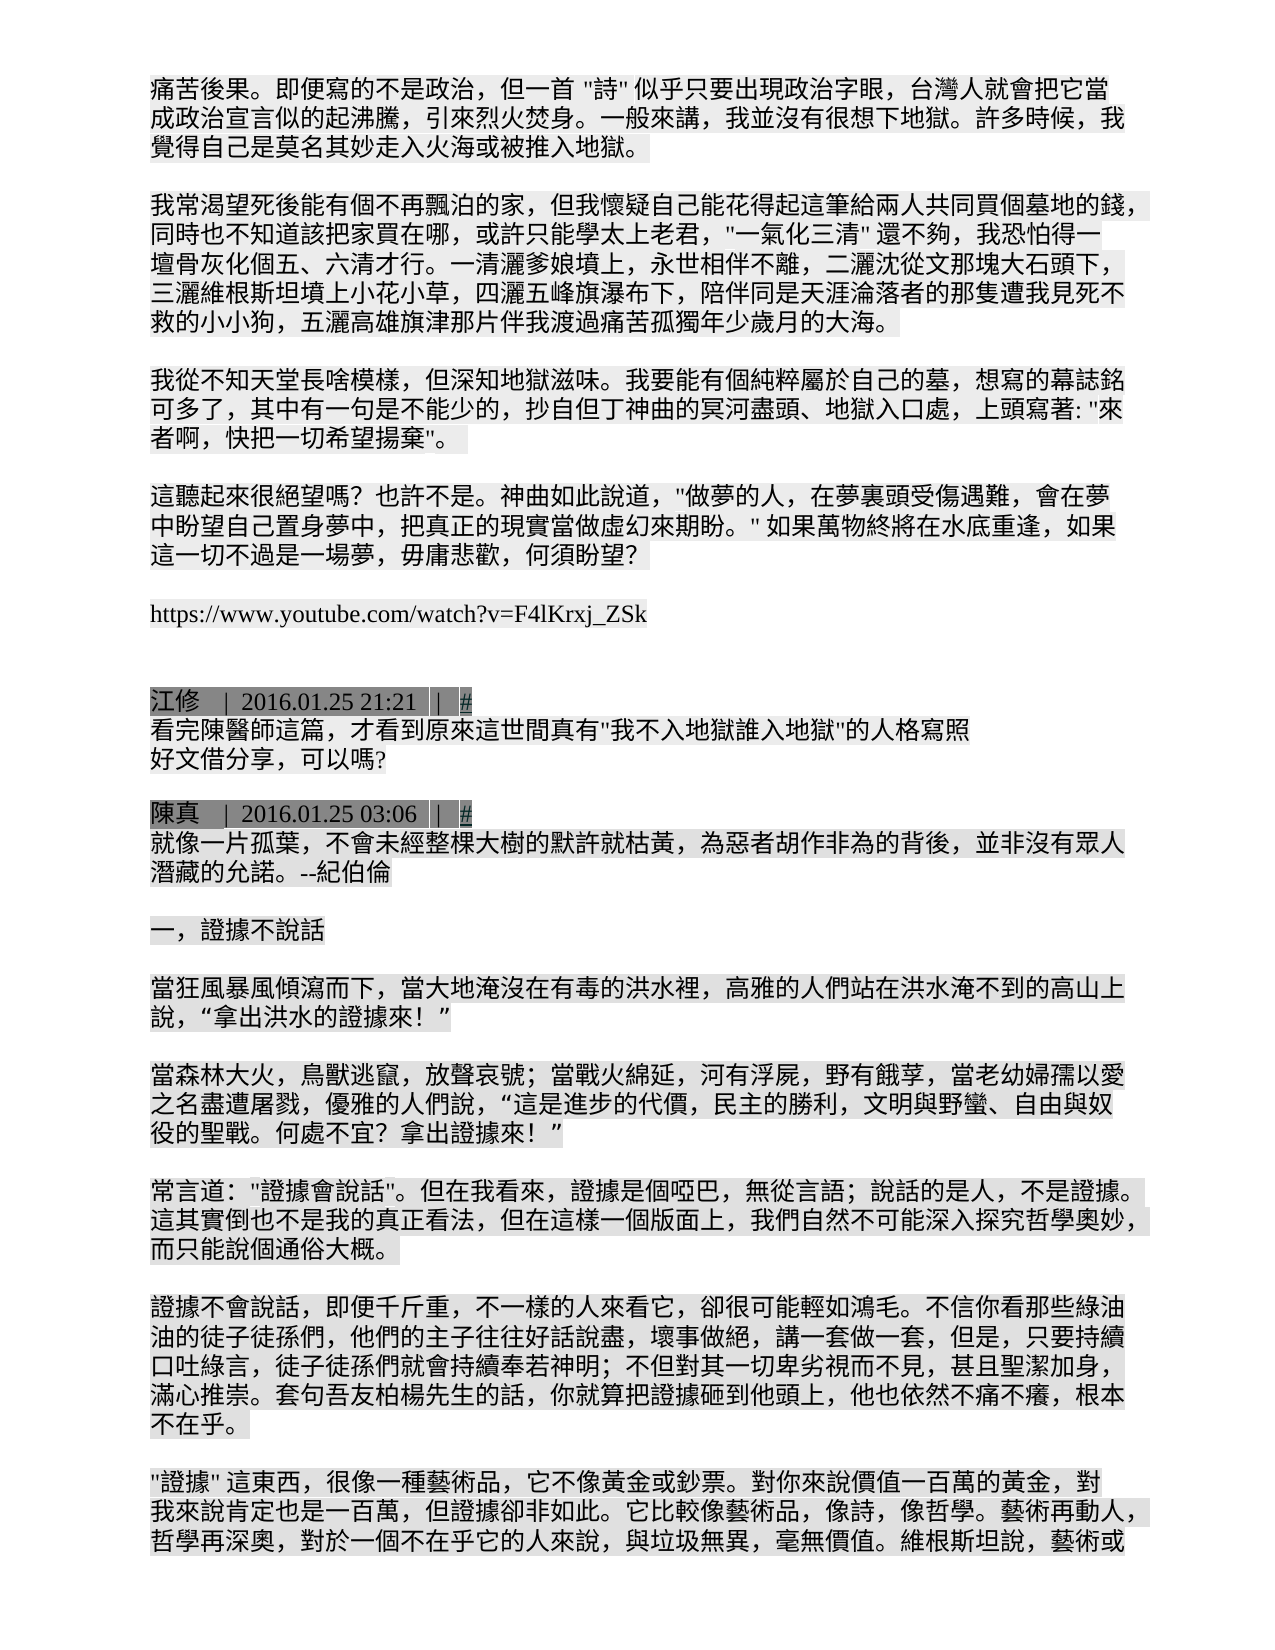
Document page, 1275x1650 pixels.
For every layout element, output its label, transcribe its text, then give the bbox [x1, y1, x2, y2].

text 看完陳醫師這篇，才看到原來這世間真有"我不入地獄誰入地獄"的人格寫照 好文借分享，可以嗎? [150, 716, 1125, 774]
text 就像一片孤葉，不會未經整棵大樹的默許就枯黃，為惡者胡作非為的背後，並非沒有眾人潛藏的允諾。--紀伯倫 一，證據不說話 當狂風暴風傾瀉而下，當大地淹沒在有毒的洪水裡，高雅的人們站在洪水淹不到的高山上說，“拿出洪水的證據來！” 當森林大火，鳥獸逃竄，放聲哀號；當戰火綿延，河有浮屍，野有餓莩，當老幼婦孺以愛之名盡遭屠戮，優雅的人們說，“這是進步的代價，民主的勝利，文明與野蠻、自由與奴役的聖戰。何處不宜？拿出證據來！” 常言道："證據會說話"。但在我看來，證據是個啞巴，無從言語；說話的是人，不是證據。這其實倒也不是我的真正看法，但在這樣一個版面上，我們自然不可能深入探究哲學奧妙，而只能說個通俗大概。 證據不會說話，即便千斤重，不一樣的人來看它，卻很可能輕如鴻毛。不信你看那些綠油油的徒子徒孫們，他們的主子往往好話說盡，壞事做絕，講一套做一套，但是，只要持續口吐綠言，徒子徒孫們就會持續奉若神明；不但對其一切卑劣視而不見，甚且聖潔加身，滿心推崇。套句吾友柏楊先生的話，你就算把證據砸到他頭上，他也依然不痛不癢，根本不在乎。 "證據" 這東西，很像一種藝術品，它不像黃金或鈔票。對你來說價值一百萬的黃金，對我來說肯定也是一百萬，但證據卻非如此。它比較像藝術品，像詩，像哲學。藝術再動人，哲學再深奧，對於一個不在乎它的人來說，與垃圾無異，毫無價值。維根斯坦說，藝術或哲學是這樣一種東西，"你若對它絲毫不感興趣，那它便一文不值"。當然，除非變成一種商品，才會取得一種公眾價格。比方說美國，比方說綠油油的勢力，罄竹難書的醜惡罪行，但在綠油油或美滋滋的人眼裏，這些全都無足輕重，全然視而不見；重要的是顏色，是立場，是教條，是個人利益，是洗腦後固著不移的一己偏見。 舉個例來說，不過說出來你一定難以置信，以為我撒謊，但這只是二十年來一個再明顯也不過的事實： 所謂 "長老教會"，就在上星期二 (1/19)，由長老教會總會總委會發給全體教會一道 "指令"，文件名稱叫 「對2016年總統與立法委員選舉的信息」。該文引經據典，其實不外就是要說：現在民進黨掌權了，大家務必要聽話，要乖，要順從。為什麼呢？這群綠油油的神棍說，因為《羅馬書》第13章第1節裏頭說道：「人人都應順從國家的權力機構，因為權力的存在是上帝所准許的；當政者的權力是從上帝來的。」換句話說，民進黨是上帝所揀選，他的權力是上帝所賦予，所以你們要乖乖聽從上帝的使者--民進黨--在地面國度上掌權。 這樣還不夠哦，綠油油的教會進一步引用《路加福音》第一章第47節及49節的一首詩歌，讚賞綠油油的勢力「成全了大事」，意味著他把萬惡的國民黨推翻了。《路加福音》第一章第52-53節如此說道：「他把強大的君王從寶座上推下去；他又抬舉卑微的人。他使飢餓的人飽餐美食，叫富足的人空手回去。」同時還噁心地引用《彌迦書》第六章第8節：「伸張正義，實行不變的愛，謙卑地跟我們的上帝同行。」藉以推崇蔡姓女士當選總統當晚的所謂「謙卑」論調。 連聖經都能如此扭曲，更不用說什麼證據了。證據對他們來說是沒有任何意義的，而所謂聖經也只是神棍們的一種政治鬥爭工具。這些人的心態其實只有一個，那就是敵我二分：只要是我方 (台灣人) 的政治勢力，不管怎麼無恥齷齪都沒關係，對其罄竹難書的卑劣惡行一概視而不見；至於敵人 (即大陸人或他們口中的所謂中國人)，即便乾乾淨淨清清白白，也硬是能把你整個抹黑鬥臭。 將近三十年前，義光教會一位牧師送我一個長老教會 "焚而不毀" 的胸章，我總是把它別在醫師白袍上，十分珍視。但後來就不知給扔哪了，因為毫無價值，甚且令人鄙夷。 二，屬靈的和屬肉的 幾年前的聖誕節，有一天，行經台南市某長老教會，看到教會大門口掛了一個大型紅布條，上面竟然寫著："神愛台灣人"。我只聽說過 "神愛世人"，如果神特別偏愛台灣人，那麼，這種 "神" 必然就是撒旦無疑。 差不多17年前，我寫了一篇 "給長老教會的一封公開信"，信中提到： "愛台灣" 這樣一種政治操弄，不應成為一種區分敵我、檢查思想忠貞的工具。寫得溫溫吞吞，非常客氣，非常文雅，幾乎不痛不癢。但我寫了之後，卻藏了四個多月都不敢公開，因為實在不想批評原本與我淵源頗深的教會。後來實在忍不住，才貼了出來。當然，貼出後不久，我從此就被長老教會 (公報) 給封殺出局。或者應該說，其實是我唾棄了這樣一種與宗教扯不上任何關係的所謂 "教會"。 即便是一個政治團體或一般民間組織，如果說出像上面那樣一些叫人要順服綠油油的當權者、因為綠油油的當權者是上帝所揀選、甚至像耶穌那般偉大等等的鬼話，肯定也會讓人看不起。即便是綠營的新一代龜孫子們也不至於乖到這種地步吧，更何況是一個本該屬靈、本該以神為依歸的宗教團體。所謂長老教會，既不屬靈，也不屬肉 (不是一種現實世界的改革團體)，而純粹就是一種政治附庸，綠油油到一種極度荒唐、不可思議的瘋狂地步。 在英國，有事沒事常往教會跑。我住的地方隔壁就是教會，霍金跟他的第一任太太就是在這裏結婚的。一些來自世界各國的訪問學者也常定期來此聚會，常在教會人員的帶領下，彼此練習口語英文，各自交流一些想法，我有一陣子也常去參加。這教會很美，從我家的廚房窗口恰恰可以看到教堂頂端的一個十字架。說起來難以置信，你知道嗎？在那幾年之間，我從廚房窗口給這教堂的屋頂拍了至少上千張的照片。同樣一個景，就這樣拍了幾千張，因為我覺得它特別美，隨著天色不同，樣貌也不同。 西方的教會比較像教會，給人一種信服的力量，並不是因為裏頭有什麼聖人存在，而是因為它至少表現出一種對於神的渴望，一種約略能讓人放下現實勞苦重擔的寧靜。回到台灣後，常想再去教會，不過，這一點希望，恐怕註定得落空。綠油油的神棍教會不用說了，至於其它不是那麼綠油油的教會其實我也很害怕，台灣人實在太喜歡以一種社會眼光來評價人，幾乎都是一見面就馬上展開綿綿密密、無孔不入的社會評價系統，打量你究竟屬於哪一個社會層級。人們不是想了解你這個 "人"，不是想理解你的心，而是想知道你的社會屬性與社會地位。 一般來說，銀行存款六位數以下得0分，七位數10分，八位數100分，九位數以上至少300分，四位數以下應該會直接趕出教會吧我想。當醫師加500，在台大總院工作另加1000分，分院打九折；世界名校加800分，博士學位再額外加200；國立大學教授加150，私立教職加10分；名牌衣服和皮包各加20，穿著破舊的話，這項目直接打0分；至於穿拖鞋、頭髮沒梳，衣服沒紮進褲子裏、挖鼻屎亂彈等等，至少倒扣30分。不管最後你得到好評或惡評，不管得到多少分，都讓人覺得痛苦不堪，根本不會想靠近這樣一些人。我有很多自稱是基督徒的朋友，動不動就會強調說："趕快來我們教會哦，我們教會的素質很高哦，有醫生、教授、律師等等等，還有哪個大學校長，什麼院長，也都常來我們教會哦。" 這樣一種教會，你還會想參加嗎？ 三，智能、理性與在乎 2015.09.08 巴勒網留言板出現這樣一則氣壯山河的留言，令我印象深刻： "我對你們的立場真的很懷疑！反美沒有問題，但把一切責任怪罪美國合理嗎？你們引用文章資料以偏概全？美軍在伊拉克屠殺埋葬一萬人？有一部份是活埋？今時今日被揭發後會沒人提起？你可以說美國入侵伊拉克，但是海珊的罪行卻一點也不提？利比亞如是，敍利亞如是，難道巴沙爾卡達菲都是愛民如子的嗎？反美反得你們神智不清，是非不分！反對軍火貿易？台灣不買美國武器如何自保？生活在幻想的事實及世界中真的可憐！這樣只會令你們不受尊重！" 一般來說，有著這樣一種發言水平者，通常IQ不高，姿態卻很高，往往有著一定的所謂社會地位。留言者署名杜礎圻。我看了一下他的履歷，果然輝煌： "杜礎圻。現為民建聯教育事務副發言人，青年民建聯副秘書長及中國歷史教育促進會(香港)會長。大學於樹仁大學歷史系就讀，並到上海復旦大學修讀國際政治碩士，現正在澳門大學修讀國際關係博士，研究方向為軍事戰略。從小在香港長大，熱愛香港，希望為香港盡一分力。" 我不知道什麼是民建聯，想必也是一種相當輝煌的進步組織。比較令人訝異的是 "中國歷史教育促進會香港會長" 這個頭銜。這樣的一種理解程度，也能促進歷史教育？看來兩岸三地其實文化水平與社會風氣都差不多，許多馬文才當道。 我們不過只是講一些基本常識與基本現象，這位杜先生卻姿態曼妙地跟我們要證據，說我們 "神智不清"、"是非不分"、"活在幻想中"、"很可憐"、"難怪得不到人們的尊重" 等等。我發現，通常缺乏深刻理性能力的人特別喜歡強調自身的理性；通常不在乎證據只在乎立場的 "立場人士" 們，特別喜歡跟對方要證據，以示其客觀理性。記得黨外時代，周遭無數自以為很理性的同學，常要我拿出國民黨貪污、拿出蔣家做過壞事、蔣公曾經殺過人的證據來。我一一拿出來了，但他們總是說那是敵人的抹黑，說我怎麼會去相信那些可笑的謠言和道聽途說；他們很喜歡說："如果蔣家不好，怎麼會成為世界的偉人、世界民主的燈塔？" 有的還會姿態隆崇地教訓我說："我們要有理性去判斷是非，請問你有親眼看到蔣公殺人嗎？你有親眼看到國民黨貪污嗎？"。 許多時候，我們講的不過只是一種 "只要是人，就應該知道" 的基本現象與基本常識，但 "立場人士" 卻仍然喜歡故做理性狀地問你要證據，要你拿出證據來，甚至要求你必須 "親眼目睹" 才可以提出指控。記得差不多是1999年左右，有一群 "智障" 留學生，甚至還要我拿出 "美國曾經殺人" 的證據來。其中有一個還 "義憤填膺" 地說，不用很多，只要我能證明 "美國曾經殺死過一個平民" 就行。這個 "義憤填膺" 的學生，很可能是個善良的人；因為他若不善良，理應就不會那麼氣憤了。但光是善良還不夠，人總得還要有個基本的腦子。 許多時候，人們智能之低，令人嘆為觀止。但你可別以為這些人真的是阿貓阿狗，非也。這些人現在個個可是飛黃騰達，有的還是咱們的領導階層，正準備進一步權力接班，要不就是大學或醫院的院長、主任等等等。這些人儘管智能上令人難以恭維，但也不至於真的笨成那樣，他不是真的智障，而是根本不在乎。 講到證據，我也常想起台灣駐英代表處當年 (1998年) 也曾一直問我要證據，因為我寫了一封中英文對照的 "給英國人的一封公開信"，傳遍海內外，影響台、英兩國友好關係，於是台灣官方便要我證明英國或歐洲社會有種族歧視這件事。這就好像有人要你證明 "台灣有詐騙集團" 或 "世界上有歹徒" 一樣。我跟他們說，你們在英國是從不看報紙也不看電視的嗎？就算不看報紙不看電視，也總該有點常識吧。 這些人，難道真的笨到這個地步？當然非也。如果真的笨成這樣，哪能當上那麼多輝煌頭銜的職位？他們不是笨到無法理解基本事實與基本社會現象，而是根本不在乎。在乎與否，或許才是證據形成的關鍵。當一群人在乎某個東西，資料才足以形成一道道證據。 世界不管有多少問題，問題的癥結或許並不在於惡人惡事的存在，而是在於大多數人的漠然與漠視。這群兩手乾淨的人(理應也包括我在內)，在某個重要的意義上，也許比惡人還更加惡行重大。"就像一片孤葉，不會未經整棵大樹的默許就枯黃，為惡者胡作非為的背後，並非沒有眾人潛藏的允諾。" 紀伯倫如是說。 說到在乎，我常希望哪天能重返奧地利，來到莫扎特寫 "唐喬凡尼" 的那個書房，派人支開守衛，好讓我偷偷拍下牆上展出的 "安魂曲" (天怒之日，Dies irae)真跡。這譜子，早已泛黃，對我如同至寶，對一個不在乎它的人而言，恐怕還比不上一張衛生紙的價值。 四，一個大寫的隱喻 我知道台灣駐英代表處跟我討 "英國及歐洲有種族歧視的證據" 是故意睜眼說瞎話，但我相信這位杜礎圻老兄應是秉持善意，發自肺腑，而這也許才是根本問題所在：為什麼我們明明住在同一顆星球，卻似乎各自看到截然不同的世界？難道我們是不同物種，所認知的世界模樣也因之南轅北轍？ 人的思想內容是一種整體（holistic）結構，當你看到其中一小部份，也許只是一句話，往往就能推知其全體認知結構的素質與內涵。也就是說，你從某人的某個言行片段，大約就能估算對方的整個 “世界觀” 乃至整個文化素質與智能水平，就好像從DNA就能推斷物種一般。 聽起來，彷彿在我們的一切言談底下潛藏著一個宛如DNA一般、一個大寫的隱喻。我從你的某種看法中，事實上就能知道你的全部思維，知道我和你之間的某種距離。人與人之間，有時表面意見相近，內在氣味實則相距億萬光年之遙。反之亦然。你我意見或許相左，但內在價值品味卻很可能相去不遠。當你看到這樣一種喜歡故做理性狀的 "證據人士" 的幾句傻話，你大約也就能馬上知道他的背後整個思想內涵與素質。 五，洗腦：人性的扭曲與個性的消亡 剛上大學頭兩年，在校園裏，就像孤魂野鬼，沒什麼同伴；許多時候，單槍匹馬，一人作業。當時，常有高醫同學，不管哪個科系，一群同學迎面走來，走過我身邊時，常會故意偏頭轉向做出不屑表情，或發出鄙夷怪聲，或指桑罵槐丟下幾句辱罵；甚至把我攔下，企圖動粗，怒罵我為什麼要破壞社會和諧？為什麼要反對戒嚴？為什麼要因此讓壞人可以自由做壞事來傷害社會？為什麼要抹黑世界所景仰的蔣家偉人和大有為的國民黨政府？究竟我從事這些壞事可以賺取多少黑心錢等等。 有一天，我去上課，看到班上幾個同學圍成一圈，正在討論黨外人士破壞社會與國家的敗行劣跡，其中有一個說，" 我看他 (指我) 講話的樣子，真的很像共匪耶"，另一個附和，並大聲拍桌說："我想不通，為什麼政府要容忍這些人？為什麼不把他們統統槍斃！政府是在怕什麼？！" 當時，常有同學要我舉證，他們說，不用多，只要我舉出 "一個" 例子就行，證明國民黨曾經做壞事的例子。我總是說："我沒法舉證，因為我沒法證明豬八戒的醜陋；也許你應該倒過來問，你應該問我到底國民黨有沒有幹過什麼好事才對。" 應該差不多是1984年吧，我一個人在高醫後門的校門口散發自己寫的黨外傳單，當下覺得這樣發太慢了，所以就利用午餐時間，走進學校餐廳，那裏用餐的人多，直接發給同學比較快。我走進去，逐桌發傳單，許多同學就開始鼓噪，集體拍桌叫罵，拍得還挺押韻，我還以為是什麼朱宗慶打擊樂團在練習呢。那些同學一邊叫囂拍桌，一邊大喊大叫，叫我 "滾出去"。有人喊說 "政治滾出校園"，但我沒滾，當做沒聽見，繼續發傳單。過一會兒，突然瞬間感到脖子及背部一陣劇痛，非常狼狽。原來有個忠黨愛國的學生 (類似時下流行、張牙舞爪的愛台灣學生)，拿起一碗熱湯，偷偷從我背後掀開衣領倒入。 台灣人，面目模糊，集體性格很強，缺乏個性，有一種一窩蜂追著主流跑的明顯習性，對落水狗或弱勢一方，"正義感" 非常亢奮而強烈。而且，越是年輕者，一窩蜂追著主流跑的集體性格就越顯著，幾乎是一面倒。過去如此，於今尤烈。套用台灣的流行用語來說，就是追求一個 "夯" 字，簡單說就是西瓜倚大邊，拿香跟人拜，永遠跟著主流走；他不太會有自己的想法與判斷，主流媒體及主流政治勢力怎麼灌輸，他就怎麼全盤接收；主流媒體怎麼造謠，他就怎麼相信怎麼散播，乖到不可思議的地步，與機器無異。主流思維要他怎麼想，他就會怎麼想；要他怎麼措辭造句，他就會怎麼措辭造句；要他恨誰，他就會對之恨之入骨；要他愛誰，他就愛到發狂，非常忠心；要他蠢血沸騰，他就馬上沸騰給你看，像電茶壺一樣；要他降溫，他也會馬上降。 比方說，過去舊國民黨時期，常用 "偏激" 二字指責少數異己，"機器人" 們就會 "偏激"、"偏激" 地罵不停，連換個其它措辭也不會。當今流行 "傾中賣台" 指控 ，他就會不斷 "傾中賣台" 地罵不停；現在流行 "黑箱" 用語 ，明明人家透明得像水晶球，他卻一直 "反黑箱"、"反黑箱" 地激動抗議 (對自己的綠色主子們簡直伸手不見五指的烏七媽黑作為，他卻完全無所謂)。如果哪天外星學者蒞臨地球，也許會對這樣一種相當特殊的 "地球人類學" 現象感到十分有趣，也許外星人會得出一個結論，認為這個物種並非生物，而只是一種 "擬似生物" 的機器，類似 "電腦不是腦" 一樣的道理，因為實在太乖了，只有機器才會乖到這種幾乎與輸入指令分毫不差的地步。我們家阿憨如果可以這麼乖多好。 我常覺得，西方社會的學生往往比較會站在社會的前端，影響整個社會往文明良善的方向發展，理性思維較豐盛，並且有一種獨立存在、而非經由媒體或鎂光燈所灌輸與塑造的真實熱情與思想。但在台灣，我看不到幾個這樣的年輕人或學生，稍微有點不同於一般人，便足已讓人驚為天人。 台灣人也從來都不是一個相信和平的族群。遇弱則強，打起落水狗，簡直是強到一種囂張跋扈、為所欲為的地步；但卻 "遇強則弱"，弱到往往只能以窩囊來形容，連個屁也不敢放。"遇強則弱" 者，當他遇弱時肯定非常非常的強，對於少數一方或弱勢者，絕不留情；特別是當他相信你是敵人而且你又是屬於極少數時，更是有一種人人得而誅之的強烈集體嗜血衝動。 過去黨外辦活動或遊行時，國民黨最喜歡動員學生出面反制。比方說，你要紀念228，以李登輝為首的國民黨，經常就會故意在你要辦活動的時間和地點也來辦個學生雷射狂歡舞會，看你228那天還敢不敢去紀念228；你若去了，肯定會和學生爆發肢體衝突，然後主流媒體就會對你大加抹黑，並大加肯定學生的愛國愛鄉情操與正義感和熱情。黨外時代，每次遊行經過高中或大學時，往往非常可怕，反彈非常激烈，群情激憤，甚至經常對群眾使用暴力，例如從教室裏頭丟東西砸你，或拿棍子攻擊等等。女學生往往就會熱淚盈眶地大合唱一些愛國歌曲，表示對當權者毫無保留的支持，對少數反政府害群之馬的唾棄與不屑。 不管怎麼改朝換代，台灣的學生始終一個樣，完全聽令於主流政治勢力的指揮與灌輸，甚且變本加厲；時至今日，加上網路的興起，灌輸與使壞更加容易，幾乎來到一種可以說是完全瘋狂的非理性、去人性狀態，與紅衛兵無異。當一部機器被程式設定，認定你是敵人時，這機器就會想辦法去消滅敵人；"它" 不需思索，也無能思索，而只是一味接收指令。 對於諸如往我身上淋灑滾燙熱湯的這類肢體攻擊事件，並不令人意外。讓我訝異的是，當我因為劇痛而頓時狼狽不堪時，在場的許多同學竟然歡呼起鬨，大聲為這位拿熱湯淋我的 "勇敢愛國" 學生的 "義行" 喝采叫好。事後我常回想這些事的點點滴滴，我能理解洗腦足以消滅人的理性，但我不能理解的是，為何連人性也能如此扭曲？今天就算是一個敵人或壞人，當他突然遭受傷害或身體危險或不公平的對待時，我們當下的直覺反應難道不是應該馬上出手相救？怎麼反而會集體拍手叫好？ 1983年，我成年了，成為一名不要命的黨外人士。從1983到差不多1985年，那是一段特別痛苦難熬的孤獨年少歲月，不堪回首，略過不表。 底下只是1986年之後，政治高壓逐漸退散的一些往事如煙。信手拈來，無足輕重，只是一種例子。至於真實烽火，千百倍於此之慘烈。 六，記住你們今天所說的話 1986年，許信良以黑名單身份，企圖闖關回台，爆發桃園機場事件，接機群眾被鎮暴部隊和便衣警察打得頭破血流，而且國民黨還自導自演，由便衣警察與特務自己翻警車，自己丟石頭砸自己人，然後配合媒體拍照，製造 "暴動" 假象。我隨同江鵬堅等人 (民進黨的創黨主席)，參與那次的接機行動，目睹事件一切過程。事件落幕隔天，我回到學校圖書館念書，發現圖書館的雜誌區桌子上竟然擺放著一堆黑函供人取閱，全是在罵我。 其中最著名的一張是以漫畫形式出現，我被畫成一條狗，印象中那條狗很瘦，也許是因為我大學七年很窮，一年365天難得能有5天填飽肚子，一度餓到僅剩40幾公斤 (後來當起醫生，開始有飯吃之後，至今一直維持70公斤)，外形很像非洲饑民，骨瘦如柴。黑函漫畫中，我變成了一條狗，脖子上掛著狗鏈，後面有個滿臉橫肉、嘴裏叼根煙的地痞流氓 (意味著共匪或共匪的同路人例如黨外)，牽著 "我" 在地上爬。 來到圖書館，我一就座，周遭同學就逐個圍攏過來，譴責，羞辱，不外就是想質問我為什麼要破壞社會，為什麼要暴動打警察等等。我說是警察打人，不是群眾打警察。沒想到我此話一出，竟爆出哄堂笑聲，四周同學一下全都被我逗笑了。他們之所以忍不住發笑的意思是，我怎麼連如此違反常識的謊話也說得出口？我怎麼會笨到竟然相信壞人散播的謠言？其中有個同學語帶輕衊地說，"警察被你們這些暴徒打得頭破血流！警察怎麼會打人？" 他說，"你要撒謊也要撒得有點常識。" 圍勦過程略過不表，最後結局是，我對大家說，"就讓我這樣說吧，今天是1986年某月某日，你們就請記住這一天，記住你們今天所說的話，也許若干年後你們會回想起這一天，並且為此感到後悔也說不定。" 七，學習用愛、用美的眼光欣賞世界？ 1987年，我和戴振耀等人在恆春核三廠發起台灣第一次的反核遊行。同年，我與施信民及張國龍等二十四人，歷經五次極其冗長的籌備會議，一字一句地討論章程，一同創立了台灣環保聯盟。大約就在那之前，我在高醫還參加了生平第一個也是最後一個大學社團，好像叫做什麼生態保育社之類。這個社團的主要活動是賞鳥。我之所以加入，不是為了賞鳥，而只是想要在這個以環境生態為名的社團裏頭談談環保問題，特別是高雄的楠梓、仁武與林園一帶，工廠林立，空氣和水源污染到極致，完全無法無天的狀態，空氣臭不可聞，飲用水更是充滿重金屬污染，對居民健康危害極大。 記得社團開會的那一天，我站起來講話。我提到說，我們既然是一個有關環境的社團，是不是應該關心一下環境，而不是每次都只是賞鳥。我的發言立即遭到主席與眾人制止。會後幾天，一些同學像流氓圍事那樣，一群人來到教室外堵我，要我識相點，要我自動離開社團，否則....，否則....，哼哼哼....。否則怎麼樣，他們沒說。他們還叫我不要用政治來污染乾淨的社團和大學校園，要我學習用愛、用美的眼光欣賞世界。 他們倒是沒有要我舉證，沒有要我證明高雄楠梓後勁及林園和仁武一帶的污染有多嚴重，而是直接否認，認為這些都是 "政治" 問題，認為清純的學生不應過問也不可能會想要去過問，只有那些別有居心的壞人，才會關心這類問題，因為這些全都是共匪的 "陰謀"，企圖破壞社會，企圖抹黑政府云云，就跟現在 "愛台灣" 的年輕一代講話與思維方式與內涵素質一模一樣。 八，情感與道德的一致性 上大學之後，我常自己寫文章，自己做成傳單或海報，自己一個人在大街上或校園裏散發，幾度引來警察，有兩次還被抓到警察局。一次是因為警政署長羅張否認他認識搶匪溫錦隆，但你怎麼可能不認識自己的貼身侍衛？我有他們兩人的合照為證。那一次，我在高雄師範學院門口被捕。警方看我可憐，偷偷在我耳邊說："你這樣會被退學，以後當不了醫生，你要想辦法自保。" 做筆錄時，警方就一直故意想把我的口供引導成我只是拿錢幫人發傳單，以便幫我脫罪。但我堅持說，這些傳單全是我自己寫，自己影印，沒有任何人請我這麼做。 1988年，蔣經國過世，全台如喪考妣，連音樂也不能聽了，電台把音樂節目全部取消，甚至連日常微笑都犯忌；就連大家平常講話，或是電視播報，個個突然全變成哽咽聲，垮著臉，死了爹娘似的。當我一聽到蔣經國過世的消息，馬上用幾分鐘的時間寫了篇文章，印成傳單，一個人在高醫校門口散發。我在傳單裏頭說，台灣有幾萬名不見天日的雛妓，無數的原民住貧童和童工，每年數千名小孩生病無力負擔醫療費用而致死，大批漁民出海經常被菲律賓等國綁架勒索或非法判刑等等，對於這些人的處境，我們從來沒有絲毫痛苦，從不關心，卻反而對一個獨裁者之死如此動情，這樣合理嗎？這樣合乎人性嗎？我還寫說："蔣經國死了，我倒有點遺憾，因為我真想親眼見到獨裁者下場的到來"。 那一天，不到兩分鐘，幾輛警車就趕到高醫現場，抓江洋大盜都還沒有這種陣仗與效率。警察來抓我時，附近商家有人跑出來，叫我快逃。但我當然不會逃，我又沒做壞事，幹嘛逃？很快地，我就被抓走了。 九，人權是一種禁忌 同樣是1988年，我著手寫 "台灣的小孩不值錢？--1988年台灣兒童人權報告"，跑遍全台。寫完之後，一開始是給高醫校刊 "南杏" 刊登。校方說，文章裏頭有些情節不可思議，要我舉證。例如數萬雛妓成為人口販子的搖錢樹，例如黑道毆打、電擊雛妓，施打荷爾蒙強制提前發育以逼迫賣淫等等，例如原住民童工和大量流浪兒童，以及每年大約五千名病童因為經濟因素而放棄治療致死等等。當時高醫甚至有些病童，明明可以治療，就只因為缺錢而移除所有醫療，父母抱著小孩到附近三民公園走一圈，然後就回來要求醫師開立死亡證書。記得那時高雄長庚還有個小女童，眼睛開刀只需五萬元，家長籌不出錢而只好讓她的眼睛瞎掉。 當初之所以決定寫這樣一份調查報告，是因為那一年我剛好分派到高醫小兒科見習。我的一個小病人，今天還在，隔天卻不見了。我很訝異，跑去問護士說，"請問我的病人去哪了？" 護士說，"AAD了啦"。什麼是 AAD？護士說，AAD (Against Advice Discharge) 就是 "不聽勸告自動出院" 啦。我繼續問說，"那個小孩不是病得很嚴重嗎？為什麼不聽勸告硬要出院？" 護士似乎覺得我這樣問很外行，大聲說，"笨蛋！AAD就是家長沒錢啦"。 高醫校方針對我這篇長達一萬多字的兒童人權報告，竟然一字一句地要我提供證據，藉以百般阻撓刊登。我一一提供了，最後他們沒話說，只好刊登。因為阻撓過程很瑣碎而漫長，存心找麻煩，所以我事後還寫了封信寄到學校，向高醫校方索取 "精神虐待賠償費" 及 "查證費用" 各一塊錢。高醫當然不會給我這兩塊錢，而我也只是藉此表達不滿。 記得當初寫這篇兒童人權報告時，除了跑遍全台許多機關及中央圖書館，當然常常得跟高醫圖書館借書。那時候高醫的規定是，學生一次只能借兩本書，醫師或老師則依不同年資與位階可以一次借10到20本。於是我跑去跟一個老師借他的借書證。兩天後，他從同學那邊知道我是在寫一些有關雛妓、原住民貧童及重大疾病兒童無錢就醫每年數千人致死的文章，那個老師很害怕，立即討回他的借書證不再借我用，而且一直拜託我別把他借我借書證這件事情抖出來，他說，一旦抖出來，他的前途就完了。 十，兒童人權是一種新概念 1989年3月29日，我創立台灣第一個兒童福利團體叫做 "台灣兒童福利協進會"，會員一百多人，宗旨只有一個，就是提倡 "兒童人權" 的觀念。同年4月4日發起示威遊行，我擔任總指揮，要求開辦 "重症兒童免費醫療保險"，參與遊行者僅五十多人，荷槍實彈的武裝警察和便衣卻來了兩百多人，情治人員更是遍布高樓與天橋，一路蒐證。遊行最後來到高雄市政府，大門口一堆警察以人牆團團圍住保護市政府，並舉牌警告，要求解散。當舉牌舉到第三次時，原本擔任司機的戴振耀卻衝出來，搶走我的麥克風說："要坐牢我來坐，你還要把醫學院念完"。 如果我沒記錯，當時的相關兒童預算僅七千多萬，隔年卻增加到十幾億，同時編列了更多相關工作人員的職缺。 在那個年代，"人權" 二字是犯忌的，更不用說 "兒童人權"。就連絕大多數心裏偷偷支持我的老師、同學或甚至黨外朋友們，也一樣跟我說："你關心兒童悲慘處境，用心很好，但是，兒童怎麼會有人權呢？" 這就跟很多人一開始聽不慣 "動物權" 的概念一樣，人們總是說 "兒童怎麼會有人權"？常要我重新再想一想，究竟推廣這樣的觀念是否妥當。我無言以對。就連我的好朋友劉峰松老師也曾經跟我說，當他第一次看到我的 "台灣兒童人權報告" 時，心裏也著實吃了一驚，心想，兒童怎麼也有人權？當然，他並不反對，只是說他一時覺得突兀，因為前所未聞。 十一，當人權變成一種政治工具和武器 為了避免引起人們對於 "人權" 二字的驚懼，我把原本想取的組織名字，由 "台灣兒童人權協會" 改為 "台灣兒童福利協進會"。 至於我那篇 "台灣的小孩不值錢？--1988年台灣兒童人權報告"，不知道是誰私自幫我投遞，在 NATMA (北美洲台灣人醫師協會) 得了 "醫學生最佳著作獎"，獎金一千美元，讓我在涉嫌叛亂走投無力、四處被醫院解聘之際，暫時能有一段時間和輟學在家的學姐兩人能免於饑餓。NATMA 是個非常綠油油的團體，其中很多人目前都在台灣，有的是醫界大老，有的當官，我想他們一定故意忘記這些事了。那時候，我常收到他們由美國寄來的當地中文剪報，而且幾次問我想不想到美國留學，說他們可以負擔我所有的學費，甚至當我因為叛亂案被限制出境時，還有人從美國託人帶來口信，問我想不想偷渡出境。 當時，我連寫個私人信表達感謝，都會被全文刊登在海外中文報紙，就像現在的什麼圓仔花運動的英雄似的。但我想，他們並不是真的關心什麼兒童人權，而只是因為我的這些行為嚴重傷害了國民黨的形象，於是被他們視為同志。人權，被當做一種政治鬥爭的工具和武器，而不是一種基於對生命的情感與憐憫。 十二，當叛亂成為一種義務 後來，海外有人把我這篇兒童人權報告翻譯成英文，寄給一些國際人權機構及聯合國。聯合國隨後在一份有關亞洲童妓的調查報告中引用了我的文章。此舉更是破壞了國民黨政府的偉大英明形象，於是，這文章後來竟也成為我的叛亂罪證之一。 1989年11月20日，聯合國通過 "兒童權利公約"。透過一位我非常尊敬、目前移民美國的台大小兒科教授楊明倫醫師的幫忙，我取得了這份公約草案，隨即請他翻譯成中文。當時，某家藥廠正好要印製月曆送給各醫院小兒科，這份中文版的兒童權利公約於是就印在這份月曆上，贈送給每家醫院。 同年1989年6月，學姊因為把我的這篇兒童人權報告刊登在高中校刊上，被退學。光輝10月，我被控陰謀分裂國土及煽惑群眾推翻政府，以煽惑內亂罪移送法辦。12月的聖誕節前夕，郵差在我租的房間樓下喊說有掛號信，我很開心，以為是什麼仰慕者送來聖誕禮物，結果是法院傳票，上頭寫著 "叛亂" 二字，這是我第一次看到自己的 "涉嫌叛亂" 公文，頓時腦袋一片空白。四面楚歌的痛苦年代，突然面對所謂 "叛亂" 這樣一個遭遇，即便我早有覺悟，當下心裡依然沉重。公文上還寫著："三次開庭不到，將逕行拘提。" 但我始終都沒有出庭應訊。 我隨即並在黨外雜誌上發表了一篇文章叫："向不義的政權叛亂，是一個正直公民應盡的義務"。我說，既然是 "義務"，我不需要也絕不願意接受任何聲援。畢竟天底下沒有一方面履行義務，一方面卻又藉此搞什麼抗爭與聲援的道理。菊姐等許多前輩，要我以 "言論自由" 的辯護方式脫罪，我說，我寧可一死也絕不會這麼做，因為以 "言論自由" 脫罪，在我聽起來就好像說我只是言論上說說而已，並不當真。但我絕非說說而已。我既然這麼說了，當然也就是要這麼做。我在文章裏頭說，我不願參與司法遊戲，此案對我而言已然結束，我已做了我該做的，其它的就沒什麼好說的了。 那一年，1989 年的四月七日，鄭南榕自焚，五月十九日，我的好朋友詹益樺在總統府前就當著我的面自焚；送醫途中，在我懷裏斷氣。 在我揚言絕不出庭之後不久，開始傳出我準備接續鄭南榕和詹益樺自焚的各種報導。我打電話去報社和民進黨部罵人，因為我根本不是會想要自焚的那種人，我不是那種個性。更重要的是，我不希望人們誤以為我憑空說大話卻沒做到，那對我是一種人格上的重大誤解與傷害。但是，很多同志好像很希望我自焚，不斷對媒體放話說 "陳真準備要自焚了" 哦，似乎希望我自焚之後，他們就又能藉此炒作，成為一種可供個人或政黨利用的所謂政治資源。 另一方面，很多同志，包括台權會，仍依其舊有習性，打算發起所謂 "聲援"。我對他們一個個痛罵，他們被我罵得莫名其妙，好像完全無法理解我究竟是在生氣什麼，究竟是在罵他們什麼。我說，如果我一方面說 "叛亂是正直公民應盡的義務"，然後一方面卻又接受你們來聲援我，那我豈不是一個言行不一的混蛋？但我發現沒有人聽懂我在說什麼。 當我被以叛亂罪移送法辦時，正在彰基實習。常有情治人員打電話來談條件，希望我出庭受審，他們表明願意以高規格接待，派車接送。但我一概拒絕。台灣的司法很奇怪，像黑幫一樣，會一直來跟你談條件。有罪就判有罪，有什麼條件好談？那一段時間，我正好在外科實習，所以外界總是以為我是外科醫師。記得有一天，離開開刀房，準備回家，醫院服務臺打電話來說有個民眾親自送來一份剪報。原來是一個作家寫了篇文章刊登在報紙上，很長一篇，標題叫 "淡然就義的陳真醫師"。文章裏說，我自認是個小人物，自認不值得任何聲援，故而不願打擾眾人的清靜。 但我並非此意。我的確始終認為自己不值得人們任何特別的關注。重點是，我並不看重自己的同時，我也同樣不看重別人；我若小，別人當然也不會有多大；大家都一樣，都只是一個 "人"。既然是人，就沒有 "誰比較重要" 的道理。我們總不會說這條狗比那條狗更重要，除非牠是你家的狗，否則就沒有什麼重不重要之分。再說，一個人如果宣稱 "對不義的政權叛亂，是正直公民應盡的義務"，既然叛亂是一種義務，那他怎麼可以還讓別人來聲援？就像你繳了稅，盡了義務，你可以還讓大家來聲援你嗎？聲援什麼呢？ 十三，人權是一種政治污染？ 1989年，就因為公開主張台獨以及在政見會上呼籲群眾以選票推翻國民黨這兩項基本罪名，涉嫌叛亂 (法律規定叛亂犯不得當醫師及公務員)。隨後一整年的時間，被每個醫院不斷解聘，直到後來因為王永慶的大膽收留，終於能當醫師，在林口長庚醫院工作；條件是，要我簽下一紙切結書，上面寫著："本人日後若因叛亂案被捕或入獄，一概與長庚無關。" 這事當然與長庚無關，所以我就簽了切結書。 記得那一年，剛好遇到醫院幾年一次的評鑑。評鑑前一天，大家開會討論如何因應。有人提議說，一些病情比較嚴重，具有暴力攻擊傾向、行為比較混亂的病人，就把他們關進保護室，以免 "難看"，以免讓評鑑委員 "留下不好的印象"。我發言反對，我說這違反病人基本權益。我說，病人難道不就是因為病得很嚴重，所以才送來急性病房？哪有什麼難不難看的問題？不料，隔天我的一位病患依然被四肢五花大綁，關進保護室，綁了幾小時，直到評鑑委員離去才鬆綁，害他尿褲子。 我事後開會又重提此事。會後，一位待我甚為友善、非常照顧我的醫生，跑來找我，叫我以後不要在醫院再提起 "人權" 二字。他說，這裏是醫院，不是立法院，這裏只談醫療，沒有什麼人權的問題。他很生氣地要我以後不要再拿 "人權" 這種 "政治字眼" 來 "污染醫療"。我當下無言，默然以對。我很想跟他說，人權只是生活中隨時會遇到的問題，不是什麼政治污染。 十四，文化不變，一切都不可能改變 1994-1995年，我收到一張精神醫學會發給所有醫師的公文，上頭寫說大家注意，有好康的哦，某藥廠招待大家旅遊，歡迎攜家帶眷免費參加。我看了很不以為然，難道藥商是在 "養" 醫生、好讓醫生多多開藥讓他們賺大錢？這樣的事，大家不但不反感，怎麼醫學會居然還發出公文 "好康倒相報"，叫大家趕快來搶好康。於是我就在當年的精神醫學會年會上提了個案子，要求大家針對藥商饋贈及醫藥利益輸送等問題做些討論，看看這樣一些事是否完全理所當然而毫無道德爭議。 結果，案子還沒提出便引爆軒然大波。醫學會一些高層和大老不斷打電話要我撤回案子，說我這樣的提案一出，我會變成醫界的全民公敵，我在醫界將沒有前途。我說我無所謂。但他們仍不死心，一直想辦法要我撤回提案。我說，你們如果到時候擅自撤掉我的提案，我就訴諸媒體，訴諸社會大眾，讓大家來檢討看看醫界盛行的醫藥利益輸送問題到底應不應該存在，到底應不應該受到規範與監督。 後來，我的案子還是提出來了，隨即接到醫界許多來信，大多是一些醫界大老寫來的信，約略分成兩派。一派認為我的想法是對的，這派人數較少。另一派為數較多，認為醫生跟藥商拿點錢、甚至收點回扣紅包都是應該的，不是一種道德問題。他們說，這就像選舉一樣，賄款大可收下，但要投票給誰是自己的事。他們說，醫生收紅包回扣也一樣，收歸收，但藥物要怎麼開，我們都是秉持專業良心的。 這事在醫界內部延燒至少一年。精神醫學界某些 "高層"，見我堅持提案，明的施壓不行，就來陰的。陰暗之事，略過不表。後來我又寫了些文章刊登在報紙上，有媒體做出回應，讚揚精神醫學界之 "勇於自我檢討" 紅包與回扣及醫藥利益輸送問題。其實它不是自我檢討，而是我想檢討，結果害自己被大家 "檢討"。 當媒體開始讚揚精神醫學界之 "勇於自我檢討" 時，我發現很多醫界大老的態度就開始轉彎了，開始改口說醫藥利益輸送問題影響病患權益巨大，確實需要檢討改進，建立規範。 時至今日，台灣醫界依然貪腐，甚至比過去更加嚴重，差別只是在於從過去的明目張膽跑到檯面下運作，並且擅於巧立各種名目給錢。但我在此要說的仍是舉證。在當時，人們同樣要我舉證，要我證明世界上哪個國家的醫生不跟藥商拿好處。現在人們應該不會再要我舉證了，他們在檯面上往往說得很好聽，什麼醫學倫理之類，但檯面下卻又是另一種光景。我不知道這究竟算是一種進步或退步？觀念與修辭確實是進步了，但扯爛污的行為卻變得更精緻，更隱密，更多名堂。 我常想，也許真的有這麼一種東西叫做文化，文化不變，一切都不可能改變；所謂改革，將全屬皮毛。就像泥土那樣，沒有那樣的泥土，就長不出那樣的植物和果實。一個人想重新做人，斷然也不是跑到理髮院改變髮型便了事，那樣一種改變毫無意義。醫界如此，政界如此，各行各界的所謂改革，難道不也是同樣的道理？！ 十五，告別童年 1995年，我考上教育部公費留學。為了多賺點錢，直到1997年才出國。抵達英國一個月後，因為常看報紙提到或聽到一些種族攻擊或歧視的事，於是我就寫了 "給英國人的一封公開信"。沒想到，英國方面反應良好，甚至還有英國國會議員興奮地晚上跑來我宿舍按鈴拜訪，表達支持與讚揚之意。但是，台灣留學生卻氣炸了，彷彿我拆穿了他們純屬虛擬的浪漫留學夢似的，對我恨之入骨 (我很難體會此恨究竟從何而來)。當英國與歐洲社會經常普遍檢討其內部社會諸多種族不平等與族群衝突的問題時，台灣當局及台灣留學生卻要我舉證。台灣的駐英代表處說我破壞台、英關係，要我舉證，證明英國及歐洲社會的確有種族歧視這回事，台灣留學生更是開始用各種極其卑劣陰暗邪惡的手段對我全面抹黑、騷擾與攻擊。 我常說，我常感覺自己是從那時候才開始真正 "出社會"。從那時候開始，我才總算真正體會到原來人性可以這麼壞，可以陰暗邪門到如此極端而難以想像的地步。在這之前的十多年黨外經歷，雖然痛苦而慘烈，但你面對的是國家，國家自然有國家使壞的一定方式，比較有制度些，莊嚴些，文明些，有尊嚴些。但是，當你面對的不是國家不是體制，而是躲在陰暗處可以任意對你為所欲為的任何一個匿名的個人時，你是毫無尊嚴可言的。你會發現，原來人比國家還可怕，原來人性可以邪惡陰暗到如此複雜齷齪的地步。特別是當年網路開始運作，陰暗邪惡之事更是無遠弗屆，完全可以對你為所欲為。 也許可以這樣說：在這之前，我一直是未成年；直到這些事之後，我彷彿才真正告別了童年。就像尼采說的，我注視著黑暗深淵，終於了解了它的陰暗，但就在我注視深淵的當下，深淵其實也注視著我，於是我彷彿從此失去了童年而不再單純。 十六，告別所謂同志 1998年，我開始發現，原本與我關係友好的民進黨人及一些朋友們，藉著抹黑大陸人及挑撥族群仇恨，藉以炒作台灣社會的內部敵我區分；就像美國麥卡錫時期那樣，開始玩起舊國民黨那一套忠黨愛國 (忠於民進黨，愛台灣國)、檢驗思想忠貞的把戲，藉以謀取私利及政權。我一開始還不忍心公開批評過去長年友好甚且有恩於我的同志們，所以都是私下寫信，委婉相勸。常有朋友回信說我小題大作，要我舉證，證明民進黨墮落了。我很訝異，都已經醜陋到如此不堪入目的地步，幾乎所有過去國民黨的惡行你們全套都學了起來，而且學得青出於藍，竟然還要我舉證。 隔年的春節，我寫了兩張賀年卡，寄給民進黨中央及邱義仁，我在卡片上寫著："看樣子，貴黨(過去是本黨)應該很快就會執政，因為貴黨墮落程度比光速還快，已經 "青(綠)出於藍"。" 在一個反淘汰的民粹社會裏，勝負往往只能訴之卑鄙，越是擅於操弄的卑劣齷齪者，就越容易受到人們的愛戴與擁護。 1999年，我寫了 "給長老教會的一封公開信"。藏了至少四個多月才公開。大約也在那時候，我寫掛號信給林義雄和方素敏，請他們以慈林文教基金會負責人的身份跟我道歉，因為慈林的工作人員與支持者，竟然在慈林的網站上說我原來是國民黨臥底的。從那之後，一直到現在，我幾乎不再跟過去無數的這些原本親密或友好的黨外朋友有任何連繫。 十七，同胞讓我理解了人性的深沉與複雜 1999年，我寫了些文章批評美國和 NATO (北大西洋公約組織) 發動科索沃戰爭，刻意攻擊平民及各項重大民生設施，造成數十萬人傷亡，觸犯反人道之戰爭罪行。我並且批評台灣之長年為虎作倀，充當美國走狗，做一些傷天害理的事。一些 "愛台灣" 的留學生，隨即大量冒出來攻擊我，說我批評美國就是批評台灣，凡是批評台灣者，就是敵人。同樣地，這些人全部都是匿名，來陰的，抹黑、造謠、冒名惡搞等等等，甚至用 EMAIL 散發黑函給系上，說我利用劍橋的學校網路資源販賣色情光碟，已經被繩之以法等等，甚至還冒用我的名字騷擾系上許多師生。我根本無從澄清，非常痛苦。 我的指導教授一頭霧水。我解釋說，這是台灣人面對不同聲音的典型做法。他不懂，一直問我究竟被哪個單位抓到？問我說裡頭是不是有什麼誤會？需不需要他幫忙澄清？我說這裏頭沒有任何誤會，台灣人就是這樣做事的。我並沒有被什麼單位繩之以法，因為我根本沒有販賣什麼色情光碟，所有這一切，全是假的。他說他當然不會相信我會去販賣色情光碟，但他一直以為有個什麼司法單位或行政機關誤會了我。我最後跟他說：算了，你就當做沒這回事就好了，因為太難解釋了，台灣人的複雜與陰暗不是你能理解的。 我不敢說我見識過世界，但我至少看過世界各地許多人。老實說，我沒見過比台灣人品性更差的。台灣人不會跟你講理。他們相信，只要能透過造謠抹黑，把你貶低鬥臭說爛，說得不堪聞問，然後不管你說出什麼道理，自然就會失去一切意義。 十八，有效議論的前提 2001年，我和學姊從劍橋坐車去倫敦，參加波斯灣戰爭十周年紀念，跟幾十個英國人一起躺在大馬路上阻礙交通藉以抗爭，差點被警察逮捕，遣送回國。警察也許不忍心看我們 "提早畢業"，最後只是把我們丟在路邊了事。事後，我寫了一篇 "反輻射混蛋與伊拉克禁運" 的文章，講述美軍在侵略伊拉克戰爭中大量使用恐佈的貧鈾彈，製造出大量癌症病患和畸形兒。寫完之後，十幾個網路與平面媒體刊登。記得有個環境資訊電子報，好像很懷疑貧鈾彈是我自己瞎掰似的，也是一直要我舉證。 2003年，美國再度入侵伊拉克，我寫了上百篇反對戰爭與侵略的文章，並參與掛名由一位比利時醫師帶頭控告美軍將領與布希等人觸犯戰爭罪行的行動，雖然零零星星還是會有一些來自台灣GGYY的辱罵或低能回應，但整體而言，至少在台灣，當你訴說美國的血腥暴行時，逐漸不再顯得如此怪異而罕於聽聞。 當然，在2003年時，仍然會有一些故作開明中立狀的人，會說我危言聳聽之類。比方說，記得在2003年3月開戰之初，有人說，為了民主，就算美軍發動戰爭 "殺死幾個人" 又何妨？我曾寫文章反駁，我引用聯合國和劍橋一個著名的學生反戰團體叫 CASI (反伊拉克禁運組織) 的數據，預測美軍一旦發動侵略伊拉克戰爭，將造成多少人命傷亡，並指出美軍早在1990年就開始照三餐轟炸伊拉克，為地面入侵和長期佔領鋪路，並且還透過非法禁運，刻意污染和破壞民生飲水設施，以公衛做為一種軍事手段，造成50萬名伊拉克小孩的死亡。 2003年3月，美軍發動侵略戰爭，結果不到一個月，美軍就入侵並佔領了伊拉克。台灣那些故作開明中立的民主人士們很開心，立即嘲笑我之危言聳聽。事實上，我當初引用的那些傷亡預測數據，不但沒有誇大，而且恐怕還不及真正血腥慘狀的千百分之一；就連我也沒想到，伊拉克竟會淪為如此恐怖的人間煉獄，而且越演越烈，似乎完全看不到明天。 在台灣很難 "討論" 事情，因為所謂"討論"是這樣一種東西：首先，知識程度要對等。其次，智商至少要60以上，你必須至少要聰明到知道自己懂得什麼以及什麼不懂。假若實在是笨到不行，其實也沒關係。對我而言，一個人就算再怎麼笨，多少都還是可以溝通。但是，如果一方面非常笨，非常無知，但卻又以為自己很聰明，姿態非常高時，我們就無言了。 十九，歷史像月經 在舊國民黨胡作非為的時代，你說國民黨壞到爆，你說蔣家獨裁，沒有人相信，大多數人會說你思想偏激。特別是在校園，完全一面倒支持國民黨。如今也一樣，甚且變本加厲，你說綠油油的勢力狡猾卑鄙，好話說盡，壞事做絕，請問幾個人會信？請問你能找到幾個不綠的？特別是在校園，完全一片綠油油，非常忠（民進）黨愛（台灣）國。我常覺得，歷史真的很像月經，每隔一段時間就來個循環，同樣的問題再度折磨一遍。我們看過去的荒謬時光，難免可悲，眾人付出慘痛代價；但我相信，三、五十年後，當人們回頭察看眼前這段荒唐卑劣的政治歷程，忠奸易位，善惡顛倒，也許也會同樣悲從中來。 二十，如果時光可以倒流 在各種社會觀念與政治氛圍的更迭之中，我發現，總有一群擅於言語包裝、鎂光閃閃的人渣，不管怎麼改朝換代，永遠站在最爽最有利的位置，既安全又有改革美名，藍綠通吃，名利雙收；迎著鎂光閃閃，成為美妙動人的進步人士；好像什麼都不用做，任何代價都不用付出，就只需要聯合主流媒體炒作，開開記者會，簽簽名，動輒發表救國救民的偉大聲明，然後就儼然是個救國救民的理想家。當然，這是屬於最為卑劣的一群，而且我還相信，這群人渣的勢力肯定會越來越龐大，因為，我相信，什麼樣的社會，什麼樣的人民，自然就會抬舉出什麼樣的人。難道你能想像台灣人會抬舉林弘宣？抬舉陳映真？抬舉陳明忠？抬舉林書揚？ 我常想，究竟是邪不勝正，還是正不勝邪？我的答案是後者：正是永遠勝不了邪的。但是，正的一方之註定失敗，恰恰成就了它應有的價值。正的一方之悲劇宿命，使得宗教成為一種可能，乃至成為一種必然。上帝如果是一種概念，那它便是拿來做為一種度量衡，藉以衡量孤獨究竟能有多深，痛苦能有多痛。 曾經有很長的一段時間，也許有八年、十年那麼久，特別是叛亂案發生後，我感覺自己就像鬼一樣，人見人怕，醫界同事或同學大多很怕與我扯上關係，而且充滿極度扭曲的誤解。善良一點的，躲得很遠，能閃則閃；卑劣一點的，百般羞辱嘲諷或是落井下石 (這些混蛋，現在每一個幾乎都是深綠)。因為叛亂案的關係，加上各種有關自焚的傳聞不斷，我怕連累父母，而且很難面對他們，決定藏身避不見面。沒想到，兩年後，當我再度與我媽見面時，卻已天人永隔。內在緣由，不堪回首。要是時光可以倒流，我想我絕不會走上同樣的路。 一切悲劇總該有個盡頭。有一天，當死亡來臨，個人的悲劇便已了結，但眾人的悲劇呢？ [150, 829, 1125, 1556]
text 江修 | 2016.01.25 21:21 | # [150, 687, 1125, 716]
text 可以轉寄或轉貼，雖然我是很害怕這樣。不過，一個東西既然貼了，就很難管制不讓它流傳。一篇文字，要不藏諸高閣，一旦貼了，大概也就很難避免公開示眾的扭曲下場。Emily Dickinson 有詩云，"一個文字一旦誕生，便即死去。" 轉載轉寄可以，只求盡量全屍呈現，哪怕是一個標點符號也別傷害。 巴勒網上的都可以轉載或轉寄，只是覺得我寫的部份很尷尬就是。只能勸阻，無法阻止；再說，留言板上這些往往含著 "重劑量的我我我" 的破碎文字稱不上什麼文章，若以親友、私密的方式閱讀，就像在讀家書或遺書那樣，即便寫得再離譜幼稚荒唐可笑不講理也總能得到一種寬待，但若公開張揚，往往就整個走樣而失去它僅存的一點美感。 而且，以台灣人 "除政治外一概不熱衷不理解不感興趣" 的習性，張揚之後恐怕又是一番痛苦後果。即便寫的不是政治，但一首 "詩" 似乎只要出現政治字眼，台灣人就會把它當成政治宣言似的起沸騰，引來烈火焚身。一般來講，我並沒有很想下地獄。許多時候，我覺得自己是莫名其妙走入火海或被推入地獄。 我常渴望死後能有個不再飄泊的家，但我懷疑自己能花得起這筆給兩人共同買個墓地的錢，同時也不知道該把家買在哪，或許只能學太上老君，"一氣化三清" 還不夠，我恐怕得一壇骨灰化個五、六清才行。一清灑爹娘墳上，永世相伴不離，二灑沈從文那塊大石頭下，三灑維根斯坦墳上小花小草，四灑五峰旗瀑布下，陪伴同是天涯淪落者的那隻遭我見死不救的小小狗，五灑高雄旗津那片伴我渡過痛苦孤獨年少歲月的大海。 我從不知天堂長啥模樣，但深知地獄滋味。我要能有個純粹屬於自己的墓，想寫的幕誌銘可多了，其中有一句是不能少的，抄自但丁神曲的冥河盡頭、地獄入口處，上頭寫著: "來者啊，快把一切希望揚棄"。 這聽起來很絕望嗎？也許不是。神曲如此說道，"做夢的人，在夢裏頭受傷遇難，會在夢中盼望自己置身夢中，把真正的現實當做虛幻來期盼。" 如果萬物終將在水底重逢，如果這一切不過是一場夢，毋庸悲歡，何須盼望？ https://www.youtube.com/watch?v=F4lKrxj_ZSk [150, 75, 1125, 628]
text 陳真 | 2016.01.25 03:06 | # [150, 799, 1125, 829]
